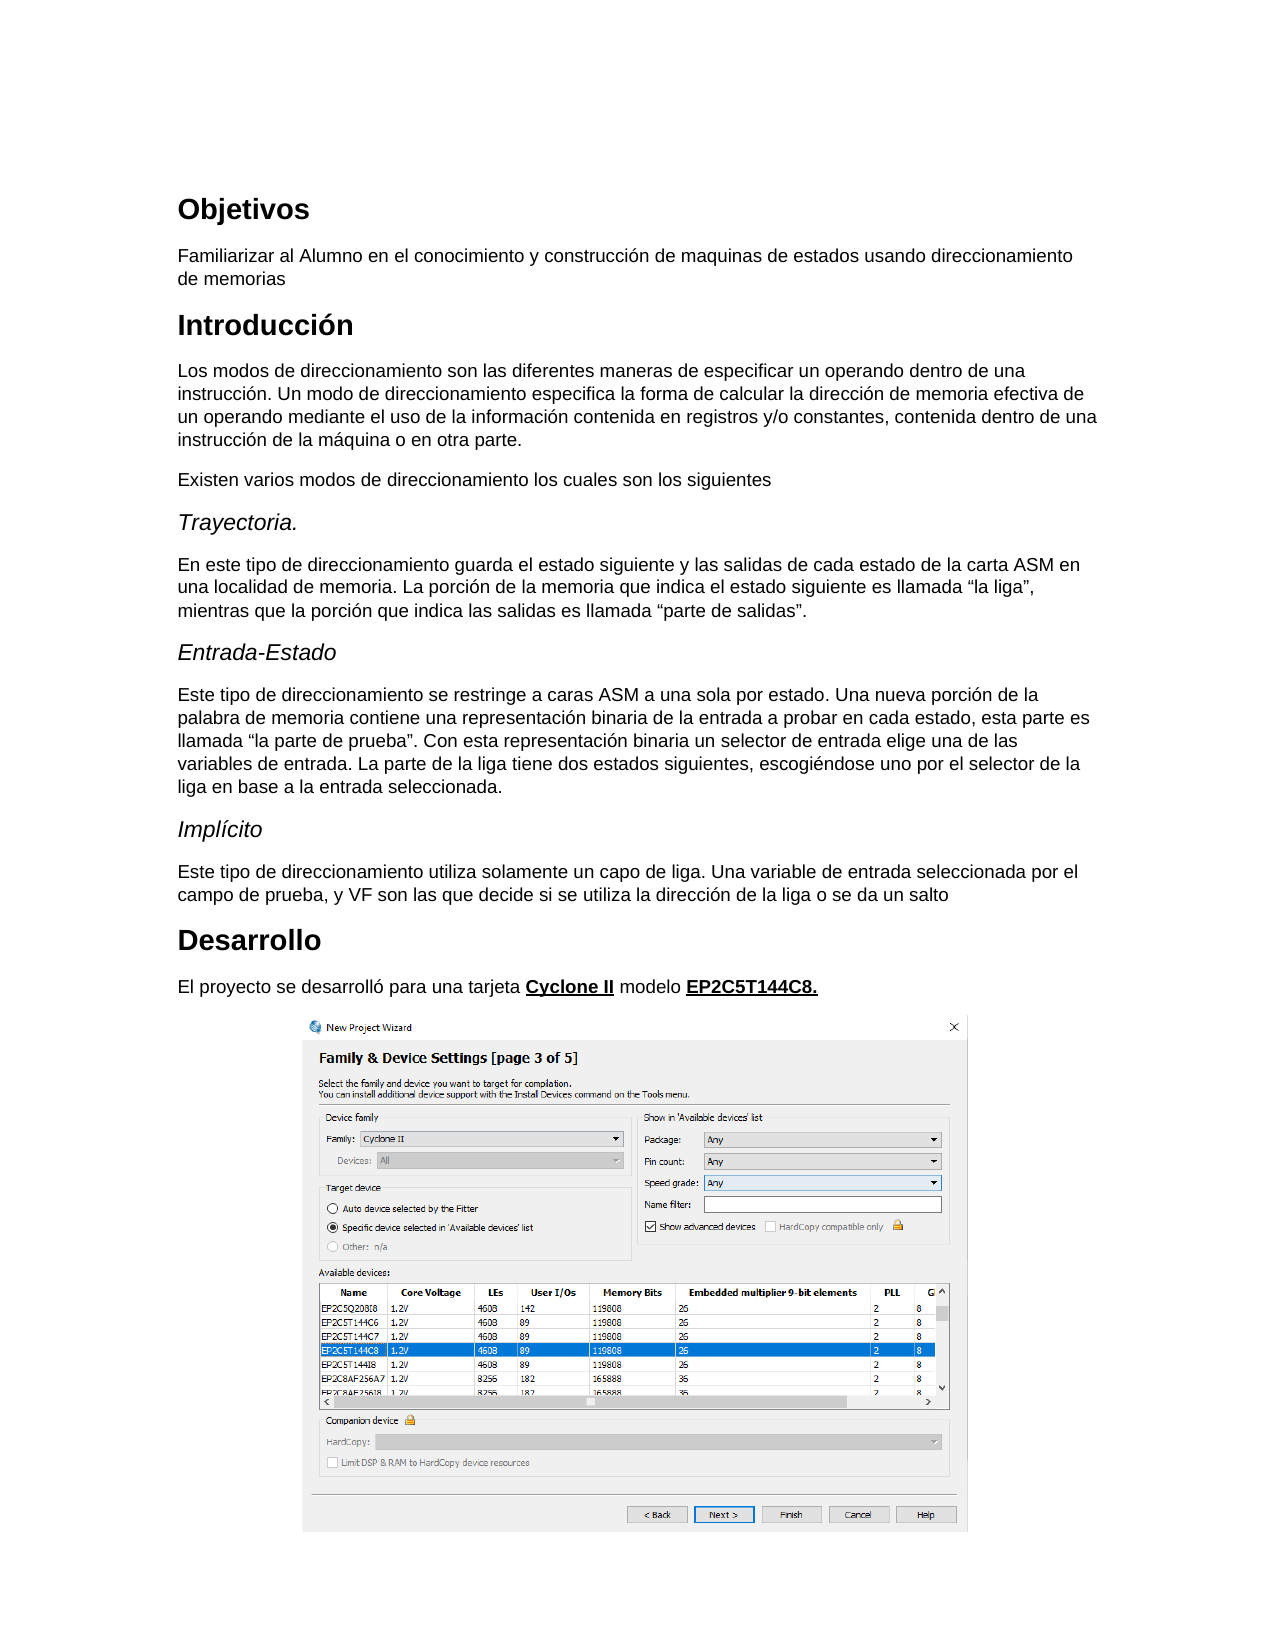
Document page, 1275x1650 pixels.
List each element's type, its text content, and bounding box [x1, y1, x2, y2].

text Familiarizar al Alumno en el conocimiento y construcción de maquinas de estados usando direccionamiento de memorias [177, 245, 1098, 289]
text Los modos de direccionamiento son las diferentes maneras de especificar un operando dentro de una instrucción. Un modo de direccionamiento especifica la forma de calcular la dirección de memoria efectiva de un operando mediante el uso de la información contenida en registros y/o constantes, contenida dentro de una instrucción de la máquina o en otra parte. [177, 360, 1098, 451]
text Desarrollo [177, 923, 1098, 957]
text En este tipo de direccionamiento guarda el estado siguiente y las salidas de cada estado de la carta ASM en una localidad de memoria. La porción de la memoria que indica el estado siguiente es llamada “la liga”, mientras que la porción que indica las salidas es llamada “parte de salidas”. [177, 553, 1098, 621]
text Entrada-Estado [177, 639, 1098, 665]
picture [302, 1015, 968, 1532]
text Objetivos [177, 192, 1098, 226]
text Existen varios modos de direccionamiento los cuales son los siguientes [177, 469, 1098, 490]
text Implícito [177, 816, 1098, 842]
text Introducción [177, 308, 1098, 341]
text El proyecto se desarrolló para una tarjeta Cyclone II modelo EP2C5T144C8. [177, 976, 1098, 997]
text Este tipo de direccionamiento utiliza solamente un capo de liga. Una variable de entrada seleccionada por el campo de prueba, y VF son las que decide si se utiliza la dirección de la liga o se da un salto [177, 860, 1098, 905]
text Trayectoria. [177, 508, 1098, 535]
text Este tipo de direccionamiento se restringe a caras ASM a una sola por estado. Una nueva porción de la palabra de memoria contiene una representación binaria de la entrada a probar en cada estado, esta parte es llamada “la parte de prueba”. Con esta representación binaria un selector de entrada elige una de las variables de entrada. La parte de la liga tiene dos estados siguientes, escogiéndose uno por el selector de la liga en base a la entrada seleccionada. [177, 684, 1098, 797]
